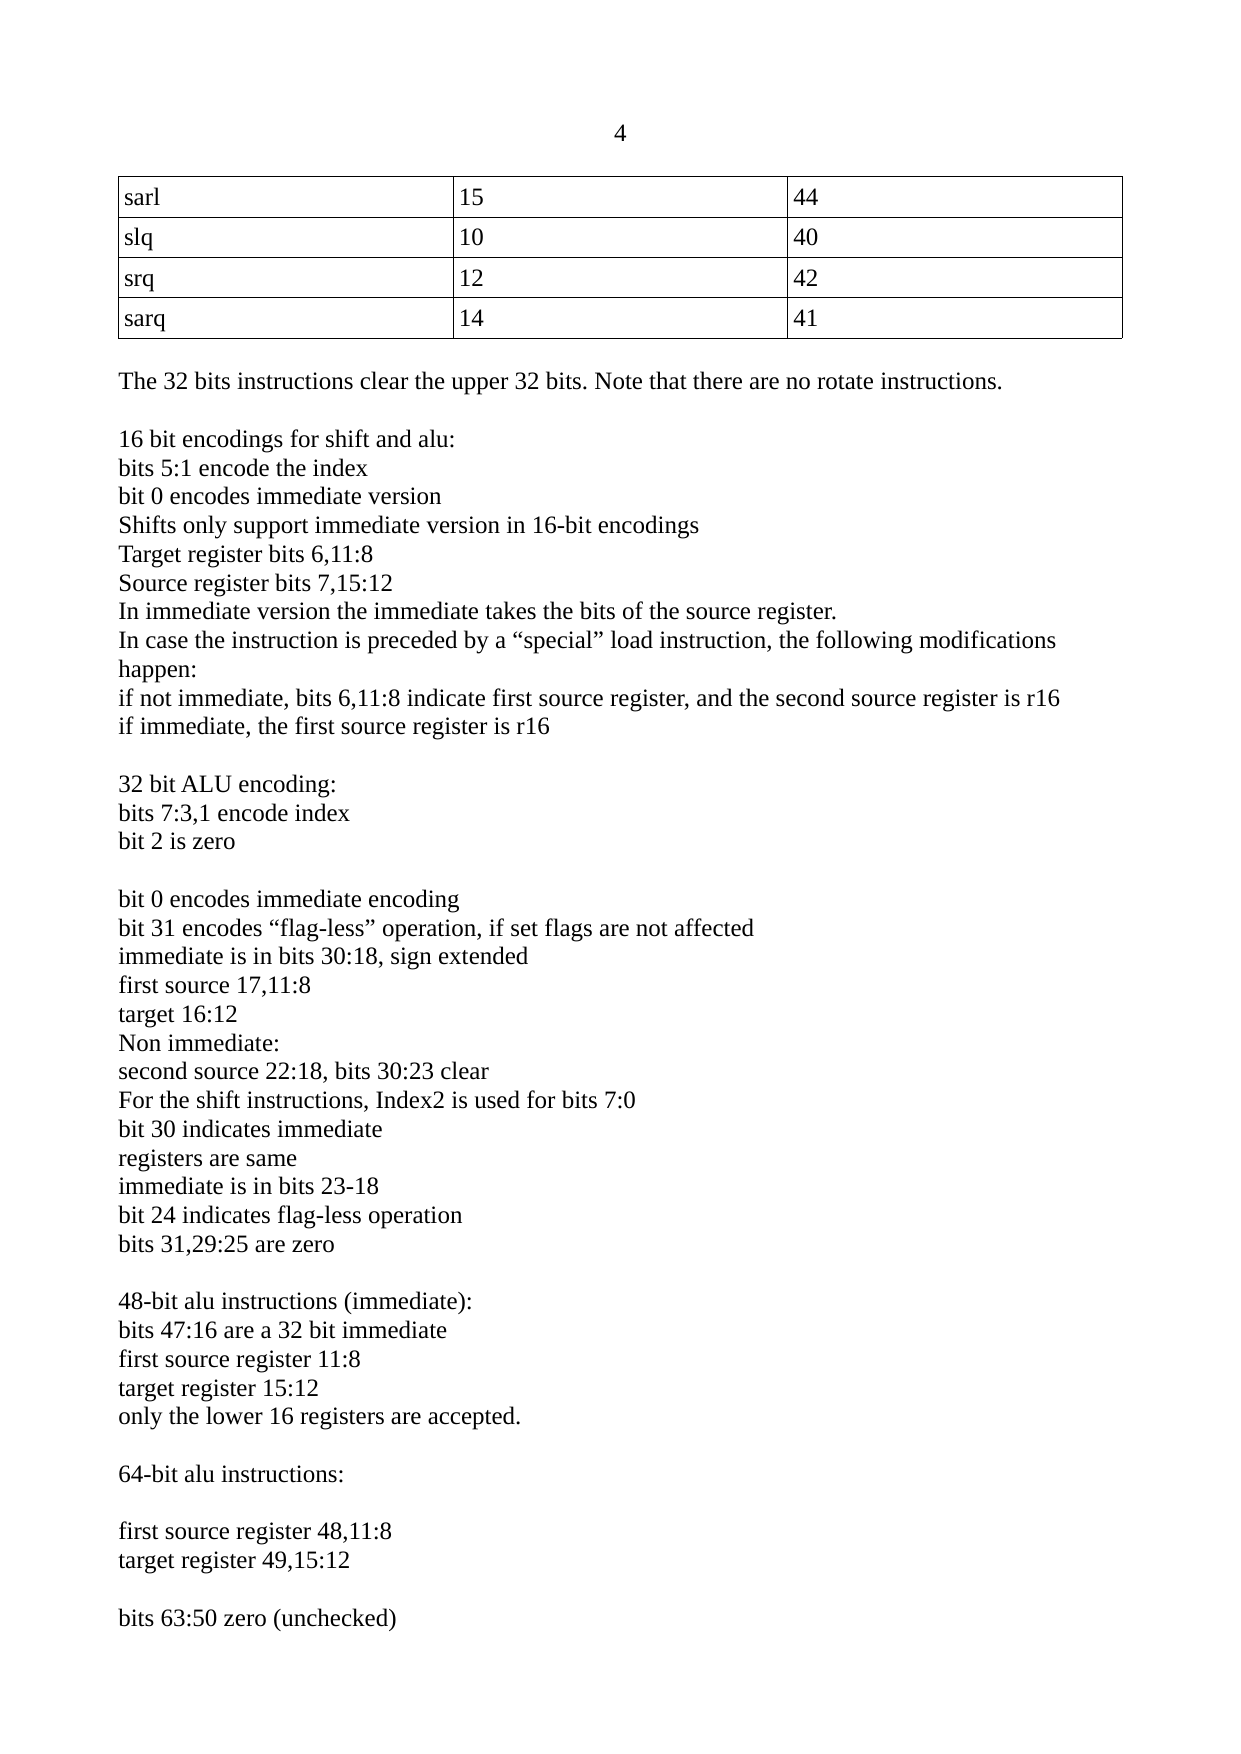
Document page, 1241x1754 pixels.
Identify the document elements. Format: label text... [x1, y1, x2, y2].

table_cell 41 [788, 298, 1122, 338]
text For the shift instructions, Index2 is used for bits 7:0 [118, 1085, 1122, 1114]
text first source register 48,11:8 [118, 1516, 1122, 1545]
text bit 0 encodes immediate encoding [118, 884, 1122, 913]
text if not immediate, bits 6,11:8 indicate first source register, and the second source register is r16 [118, 683, 1122, 711]
text bit 31 encodes “flag-less” operation, if set flags are not affected [118, 913, 1122, 941]
text The 32 bits instructions clear the upper 32 bits. Note that there are no rotate instructions. [118, 366, 1122, 395]
table_cell sarq [119, 298, 453, 338]
text 48-bit alu instructions (immediate): [118, 1286, 1122, 1315]
text bits 47:16 are a 32 bit immediate [118, 1315, 1122, 1344]
text second source 22:18, bits 30:23 clear [118, 1056, 1122, 1085]
table_cell 44 [788, 177, 1122, 217]
text bit 30 indicates immediate [118, 1114, 1122, 1143]
text Target register bits 6,11:8 [118, 539, 1122, 568]
text Source register bits 7,15:12 [118, 568, 1122, 596]
text bits 31,29:25 are zero [118, 1229, 1122, 1258]
table_cell 10 [454, 218, 787, 257]
text immediate is in bits 23-18 [118, 1171, 1122, 1200]
text bits 5:1 encode the index [118, 453, 1122, 481]
text bit 24 indicates flag-less operation [118, 1200, 1122, 1229]
text bits 7:3,1 encode index [118, 798, 1122, 826]
text target register 15:12 [118, 1373, 1122, 1401]
text if immediate, the first source register is r16 [118, 711, 1122, 740]
text registers are same [118, 1143, 1122, 1171]
table_cell 15 [454, 177, 787, 217]
text 16 bit encodings for shift and alu: [118, 424, 1122, 453]
table_cell 14 [454, 298, 787, 338]
text bit 2 is zero [118, 826, 1122, 855]
text Shifts only support immediate version in 16-bit encodings [118, 510, 1122, 539]
text only the lower 16 registers are accepted. [118, 1401, 1122, 1430]
table_cell slq [119, 218, 453, 257]
text first source register 11:8 [118, 1344, 1122, 1373]
text In immediate version the immediate takes the bits of the source register. [118, 596, 1122, 625]
text bit 0 encodes immediate version [118, 481, 1122, 510]
table_cell 40 [788, 218, 1122, 257]
text In case the instruction is preceded by a “special” load instruction, the following modifications happen: [118, 625, 1122, 683]
text Non immediate: [118, 1028, 1122, 1056]
table_cell sarl [119, 177, 453, 217]
table_cell 12 [454, 258, 787, 297]
table_cell srq [119, 258, 453, 297]
text immediate is in bits 30:18, sign extended [118, 941, 1122, 970]
text 32 bit ALU encoding: [118, 769, 1122, 798]
text bits 63:50 zero (unchecked) [118, 1603, 1122, 1631]
text target register 49,15:12 [118, 1545, 1122, 1574]
text target 16:12 [118, 999, 1122, 1028]
text first source 17,11:8 [118, 970, 1122, 999]
text 64-bit alu instructions: [118, 1459, 1122, 1488]
table_cell 42 [788, 258, 1122, 297]
